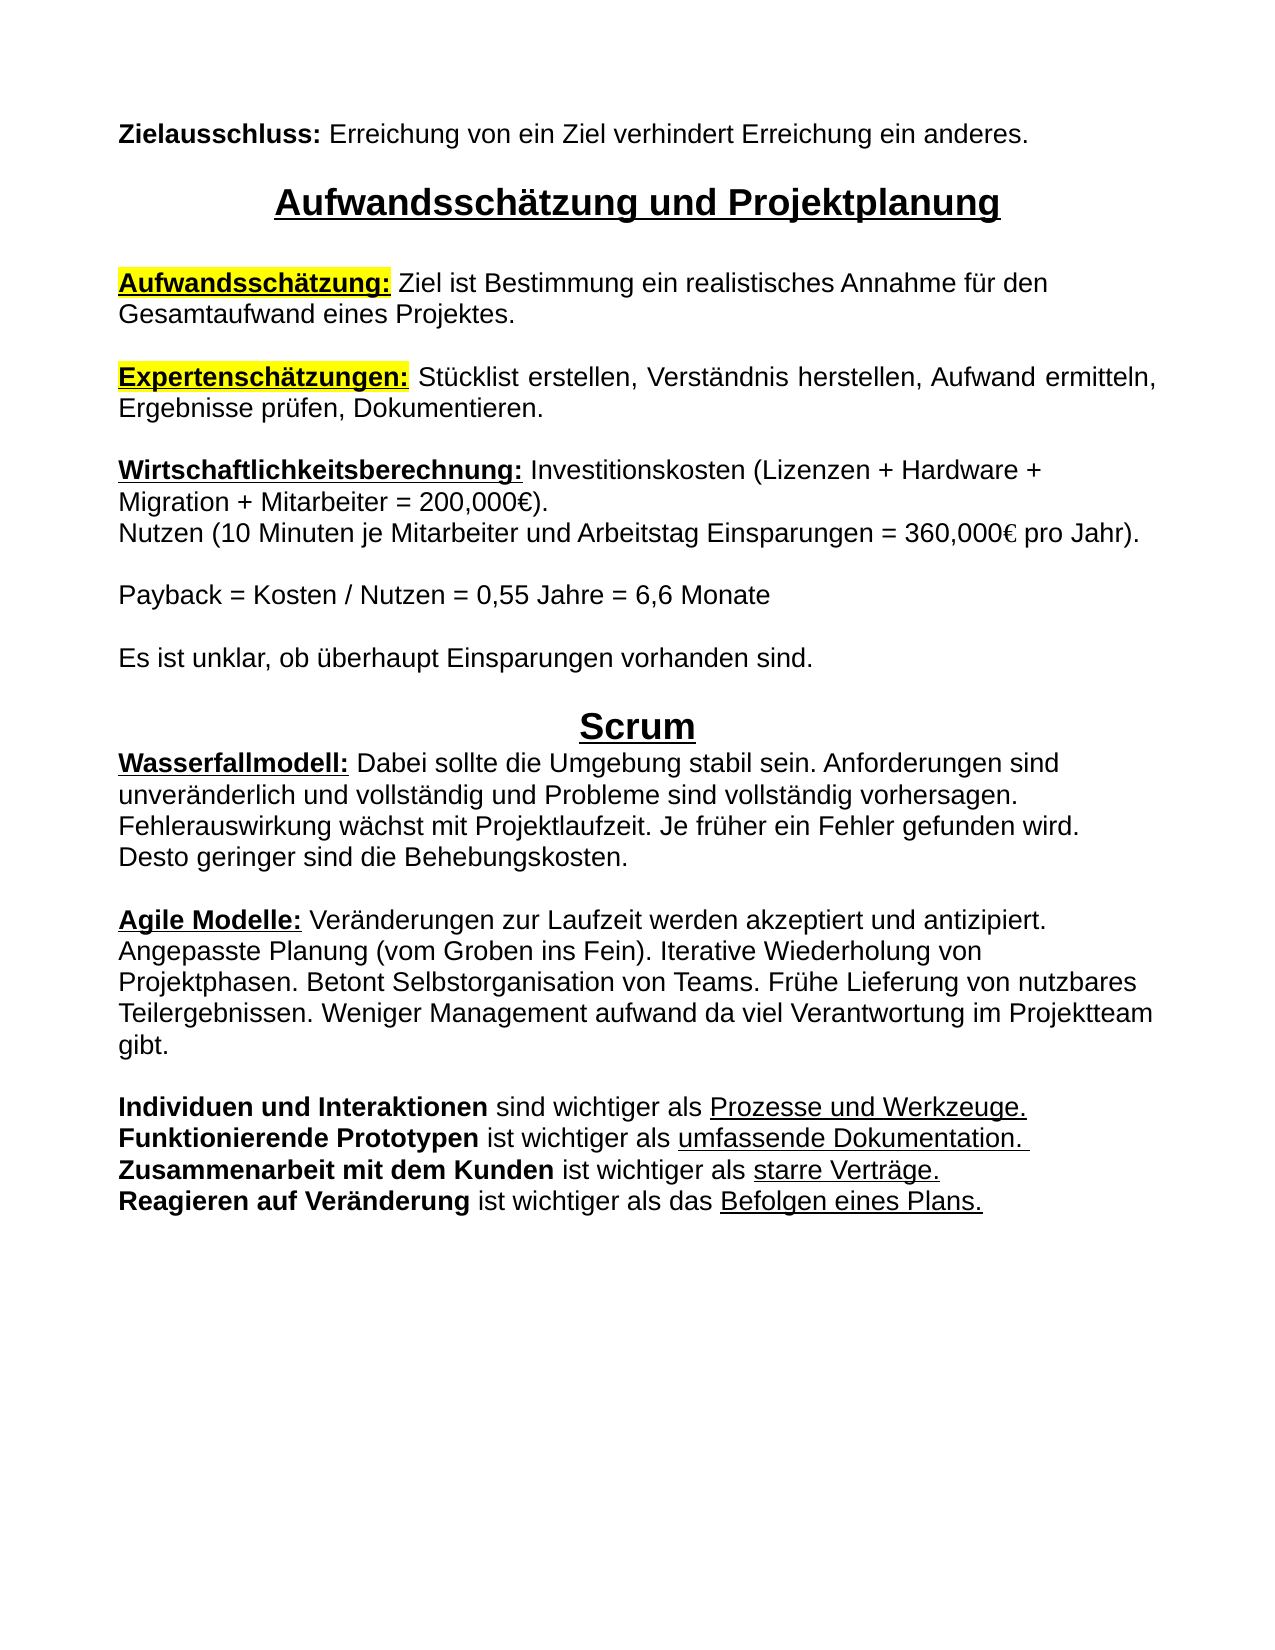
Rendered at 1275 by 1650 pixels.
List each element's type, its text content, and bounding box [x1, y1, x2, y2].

text Wasserfallmodell: Dabei sollte die Umgebung stabil sein. Anforderungen sind unveränderlich und vollständig und Probleme sind vollständig vorhersagen. Fehlerauswirkung wächst mit Projektlaufzeit. Je früher ein Fehler gefunden wird. Desto geringer sind die Behebungskosten. [118, 747, 1157, 872]
text Zielausschluss: Erreichung von ein Ziel verhindert Erreichung ein anderes. [118, 118, 1157, 149]
text Expertenschätzungen: Stücklist erstellen, Verständnis herstellen, Aufwand ermitteln, Ergebnisse prüfen, Dokumentieren. [118, 361, 1157, 423]
text Agile Modelle: Veränderungen zur Laufzeit werden akzeptiert und antizipiert. Angepasste Planung (vom Groben ins Fein). Iterative Wiederholung von Projektphasen. Betont Selbstorganisation von Teams. Frühe Lieferung von nutzbares Teilergebnissen. Weniger Management aufwand da viel Verantwortung im Projektteam gibt. [118, 904, 1157, 1060]
text Aufwandsschätzung und Projektplanung [118, 181, 1157, 224]
text Wirtschaftlichkeitsberechnung: Investitionskosten (Lizenzen + Hardware + Migration + Mitarbeiter = 200,000€). Nutzen (10 Minuten je Mitarbeiter und Arbeitstag Einsparungen = 360,000€ pro Jahr). Payback = Kosten / Nutzen = 0,55 Jahre = 6,6 Monate [118, 423, 1157, 611]
text Aufwandsschätzung: Ziel ist Bestimmung ein realistisches Annahme für den Gesamtaufwand eines Projektes. [118, 267, 1157, 329]
text Reagieren auf Veränderung ist wichtiger als das Befolgen eines Plans. [118, 1185, 1157, 1216]
text Scrum [118, 704, 1157, 747]
text Individuen und Interaktionen sind wichtiger als Prozesse und Werkzeuge. Funktionierende Prototypen ist wichtiger als umfassende Dokumentation. Zusammenarbeit mit dem Kunden ist wichtiger als starre Verträge. [118, 1091, 1157, 1185]
text Es ist unklar, ob überhaupt Einsparungen vorhanden sind. [118, 642, 1157, 673]
